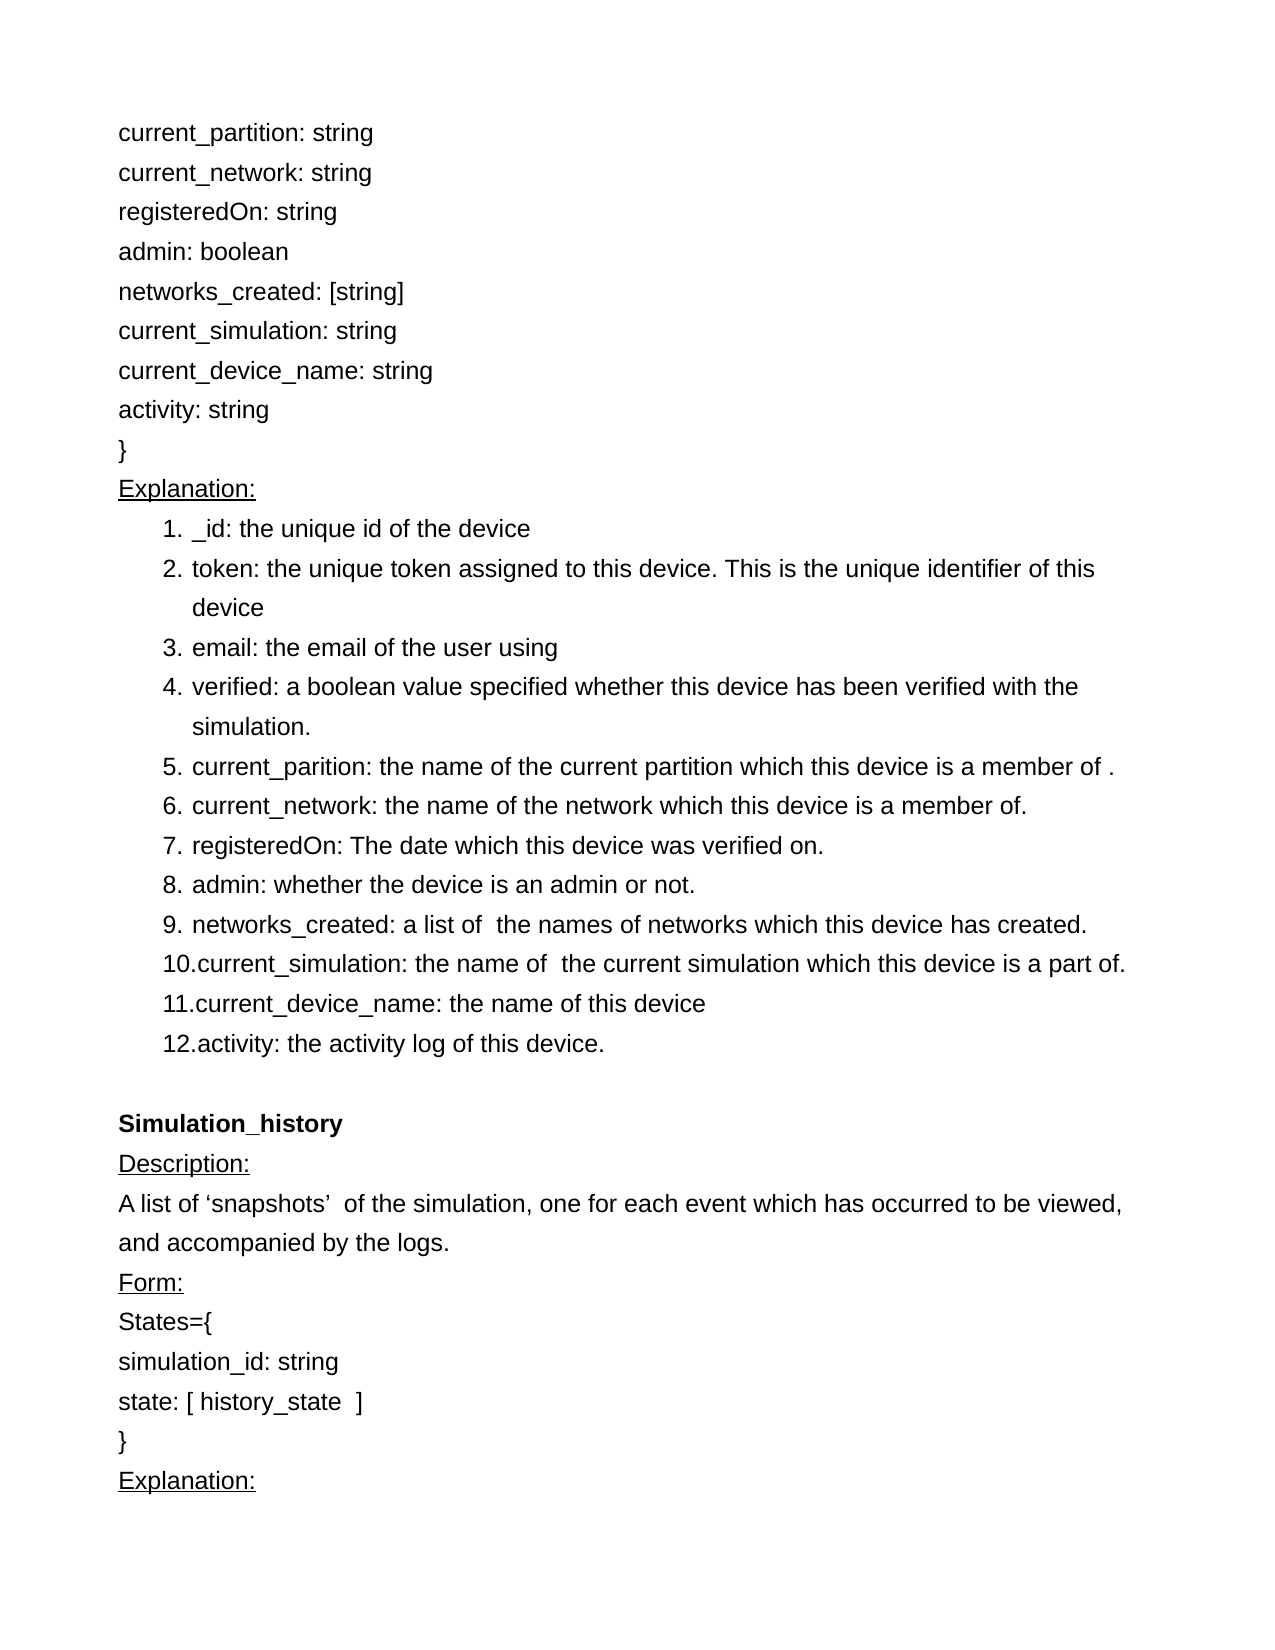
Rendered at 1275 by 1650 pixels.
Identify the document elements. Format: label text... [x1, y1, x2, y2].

list current_device_name: the name of this device [162, 989, 1157, 1018]
text state: [ history_state ] [118, 1386, 1157, 1415]
list token: the unique token assigned to this device. This is the unique identifier of this device [162, 553, 1157, 622]
list current_simulation: the name of the current simulation which this device is a part of. [162, 949, 1157, 978]
text registeredOn: string [118, 197, 1157, 226]
text networks_created: [string] [118, 276, 1157, 305]
text current_simulation: string [118, 316, 1157, 345]
text A list of ‘snapshots’ of the simulation, one for each event which has occurred to be viewed, and accompanied by the logs. [118, 1188, 1157, 1257]
text Explanation: [118, 474, 1157, 503]
text current_partition: string [118, 118, 1157, 147]
list networks_created: a list of the names of networks which this device has created. [162, 910, 1157, 938]
list current_parition: the name of the current partition which this device is a member of . [162, 751, 1157, 780]
list activity: the activity log of this device. [162, 1028, 1157, 1057]
text Simulation_history [118, 1109, 1157, 1138]
text Description: [118, 1149, 1157, 1178]
list current_network: the name of the network which this device is a member of. [162, 791, 1157, 820]
text Explanation: [118, 1466, 1157, 1494]
text current_device_name: string [118, 356, 1157, 384]
text States={ [118, 1307, 1157, 1336]
text admin: boolean [118, 237, 1157, 266]
text activity: string [118, 395, 1157, 424]
text current_network: string [118, 158, 1157, 186]
list registeredOn: The date which this device was verified on. [162, 831, 1157, 859]
list verified: a boolean value specified whether this device has been verified with the simulation. [162, 672, 1157, 741]
list admin: whether the device is an admin or not. [162, 870, 1157, 899]
text } [118, 435, 1157, 463]
list _id: the unique id of the device [162, 514, 1157, 543]
text Form: [118, 1268, 1157, 1296]
text simulation_id: string [118, 1347, 1157, 1376]
text } [118, 1426, 1157, 1455]
list email: the email of the user using [162, 633, 1157, 661]
